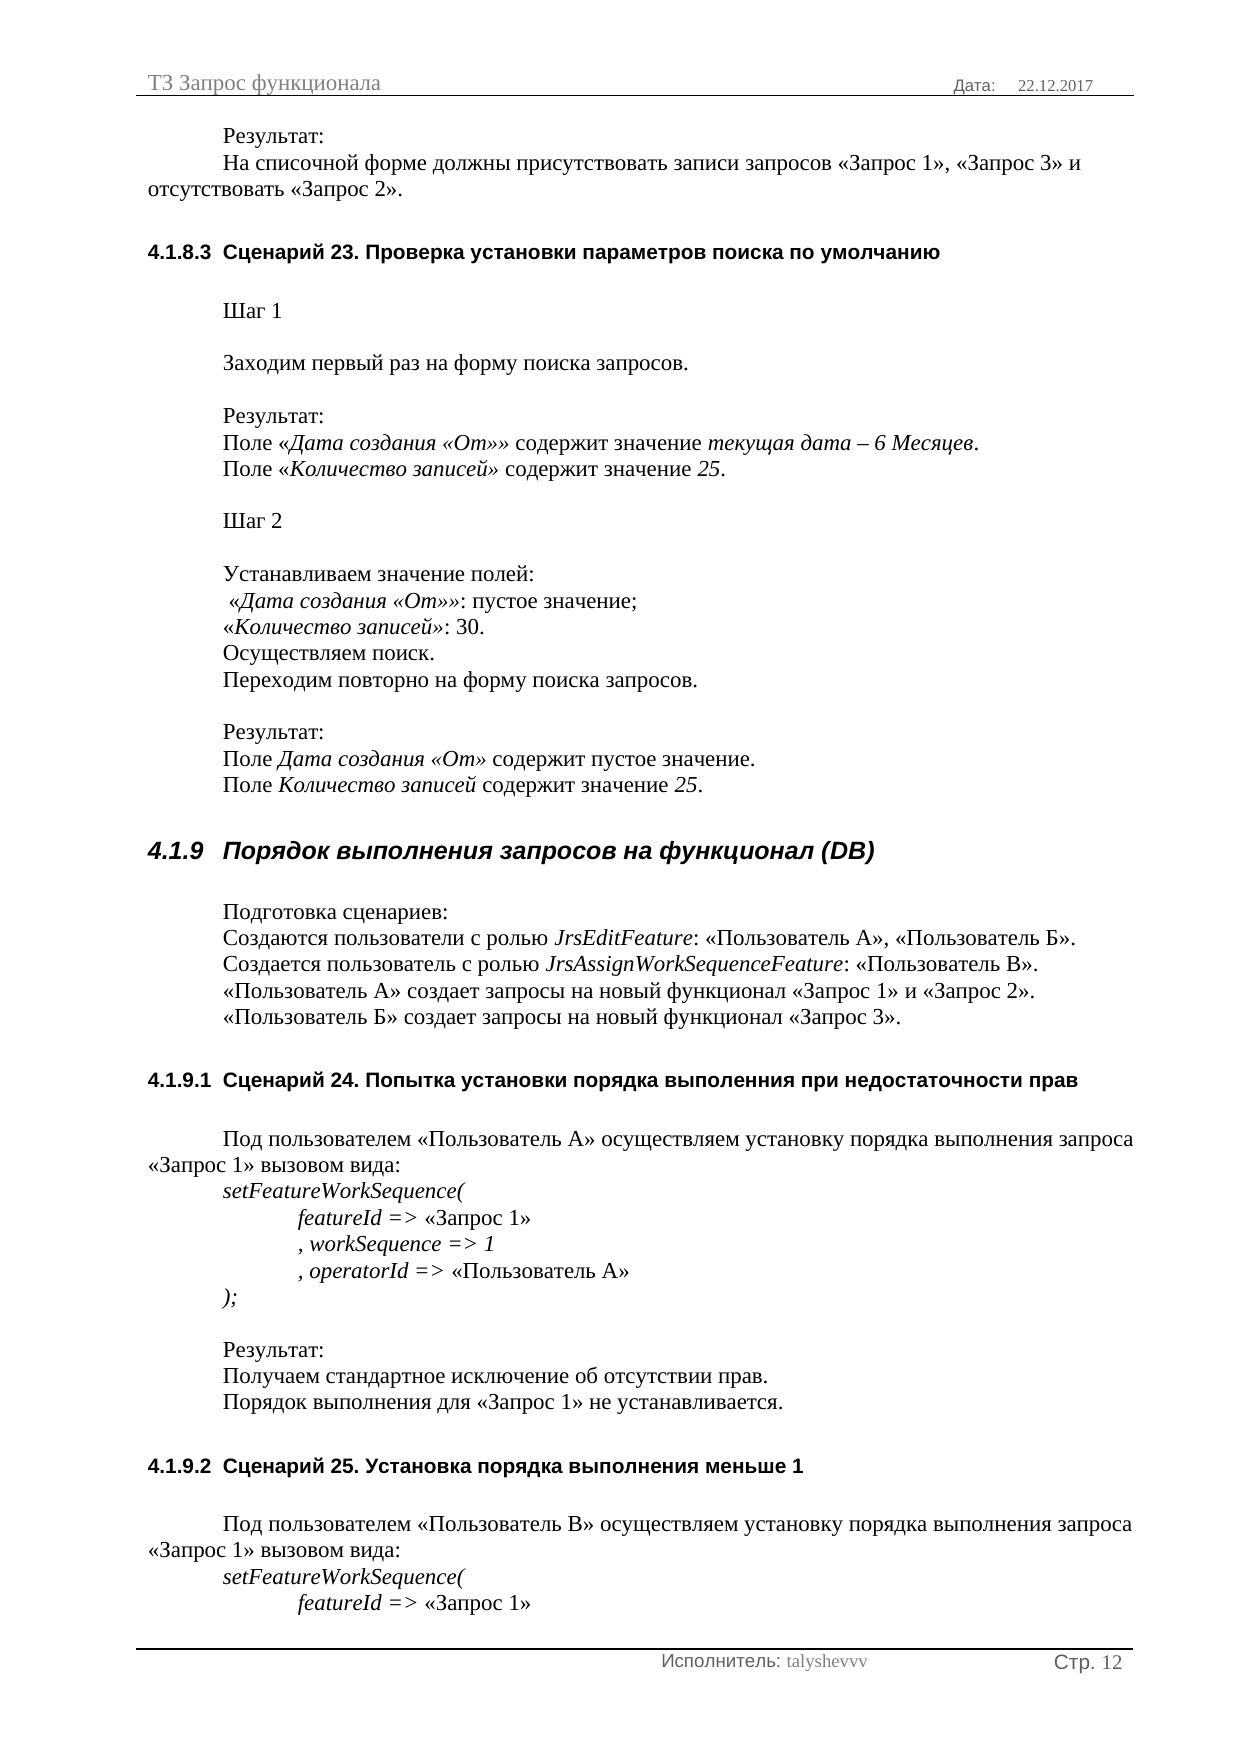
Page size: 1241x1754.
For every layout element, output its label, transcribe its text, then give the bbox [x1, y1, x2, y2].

text featureId => «Запрос 1» [148, 1204, 1152, 1230]
text Устанавливаем значение полей: [148, 560, 1152, 587]
text Шаг 1 [148, 297, 1152, 323]
text Поле «Дата создания «От»» содержит значение текущая дата – 6 Месяцев. [148, 428, 1152, 455]
text Подготовка сценариев: [148, 898, 1152, 924]
subtitle Сценарий 23. Проверка установки параметров поиска по умолчанию [148, 240, 1152, 264]
text ); [148, 1283, 1152, 1309]
text Результат: [148, 122, 1152, 149]
text Результат: [148, 402, 1152, 428]
text setFeatureWorkSequence( [148, 1563, 1152, 1589]
text Создается пользователь с ролью JrsAssignWorkSequenceFeature: «Пользователь В». [148, 950, 1152, 977]
text Создаются пользователи с ролью JrsEditFeature: «Пользователь А», «Пользователь Б». [148, 924, 1152, 950]
text Переходим повторно на форму поиска запросов. [148, 666, 1152, 692]
text «Дата создания «От»»: пустое значение; [148, 587, 1152, 613]
subtitle Порядок выполнения запросов на функционал (DB) [148, 836, 1152, 865]
text Результат: [148, 718, 1152, 745]
text Порядок выполнения для «Запрос 1» не устанавливается. [148, 1388, 1152, 1415]
text Поле «Количество записей» содержит значение 25. [148, 455, 1152, 481]
subtitle Сценарий 25. Установка порядка выполнения меньше 1 [148, 1454, 1152, 1478]
text Под пользователем «Пользователь В» осуществляем установку порядка выполнения запроса «Запрос 1» вызовом вида: [148, 1510, 1152, 1563]
text Под пользователем «Пользователь А» осуществляем установку порядка выполнения запроса «Запрос 1» вызовом вида: [148, 1125, 1152, 1178]
text Шаг 2 [148, 508, 1152, 534]
text «Количество записей»: 30. [148, 613, 1152, 639]
text «Пользователь А» создает запросы на новый функционал «Запрос 1» и «Запрос 2». [148, 977, 1152, 1003]
text Результат: [148, 1336, 1152, 1362]
text Заходим первый раз на форму поиска запросов. [148, 349, 1152, 376]
text На списочной форме должны присутствовать записи запросов «Запрос 1», «Запрос 3» и отсутствовать «Запрос 2». [148, 149, 1152, 201]
text «Пользователь Б» создает запросы на новый функционал «Запрос 3». [148, 1003, 1152, 1029]
text featureId => «Запрос 1» [148, 1589, 1152, 1616]
text setFeatureWorkSequence( [148, 1178, 1152, 1204]
text Осуществляем поиск. [148, 639, 1152, 666]
text Получаем стандартное исключение об отсутствии прав. [148, 1362, 1152, 1388]
text Поле Количество записей содержит значение 25. [148, 771, 1152, 797]
text Поле Дата создания «От» содержит пустое значение. [148, 745, 1152, 771]
subtitle Сценарий 24. Попытка установки порядка выполенния при недостаточности прав [148, 1068, 1152, 1092]
text , workSequence => 1 [148, 1230, 1152, 1257]
text , operatorId => «Пользователь A» [148, 1257, 1152, 1283]
